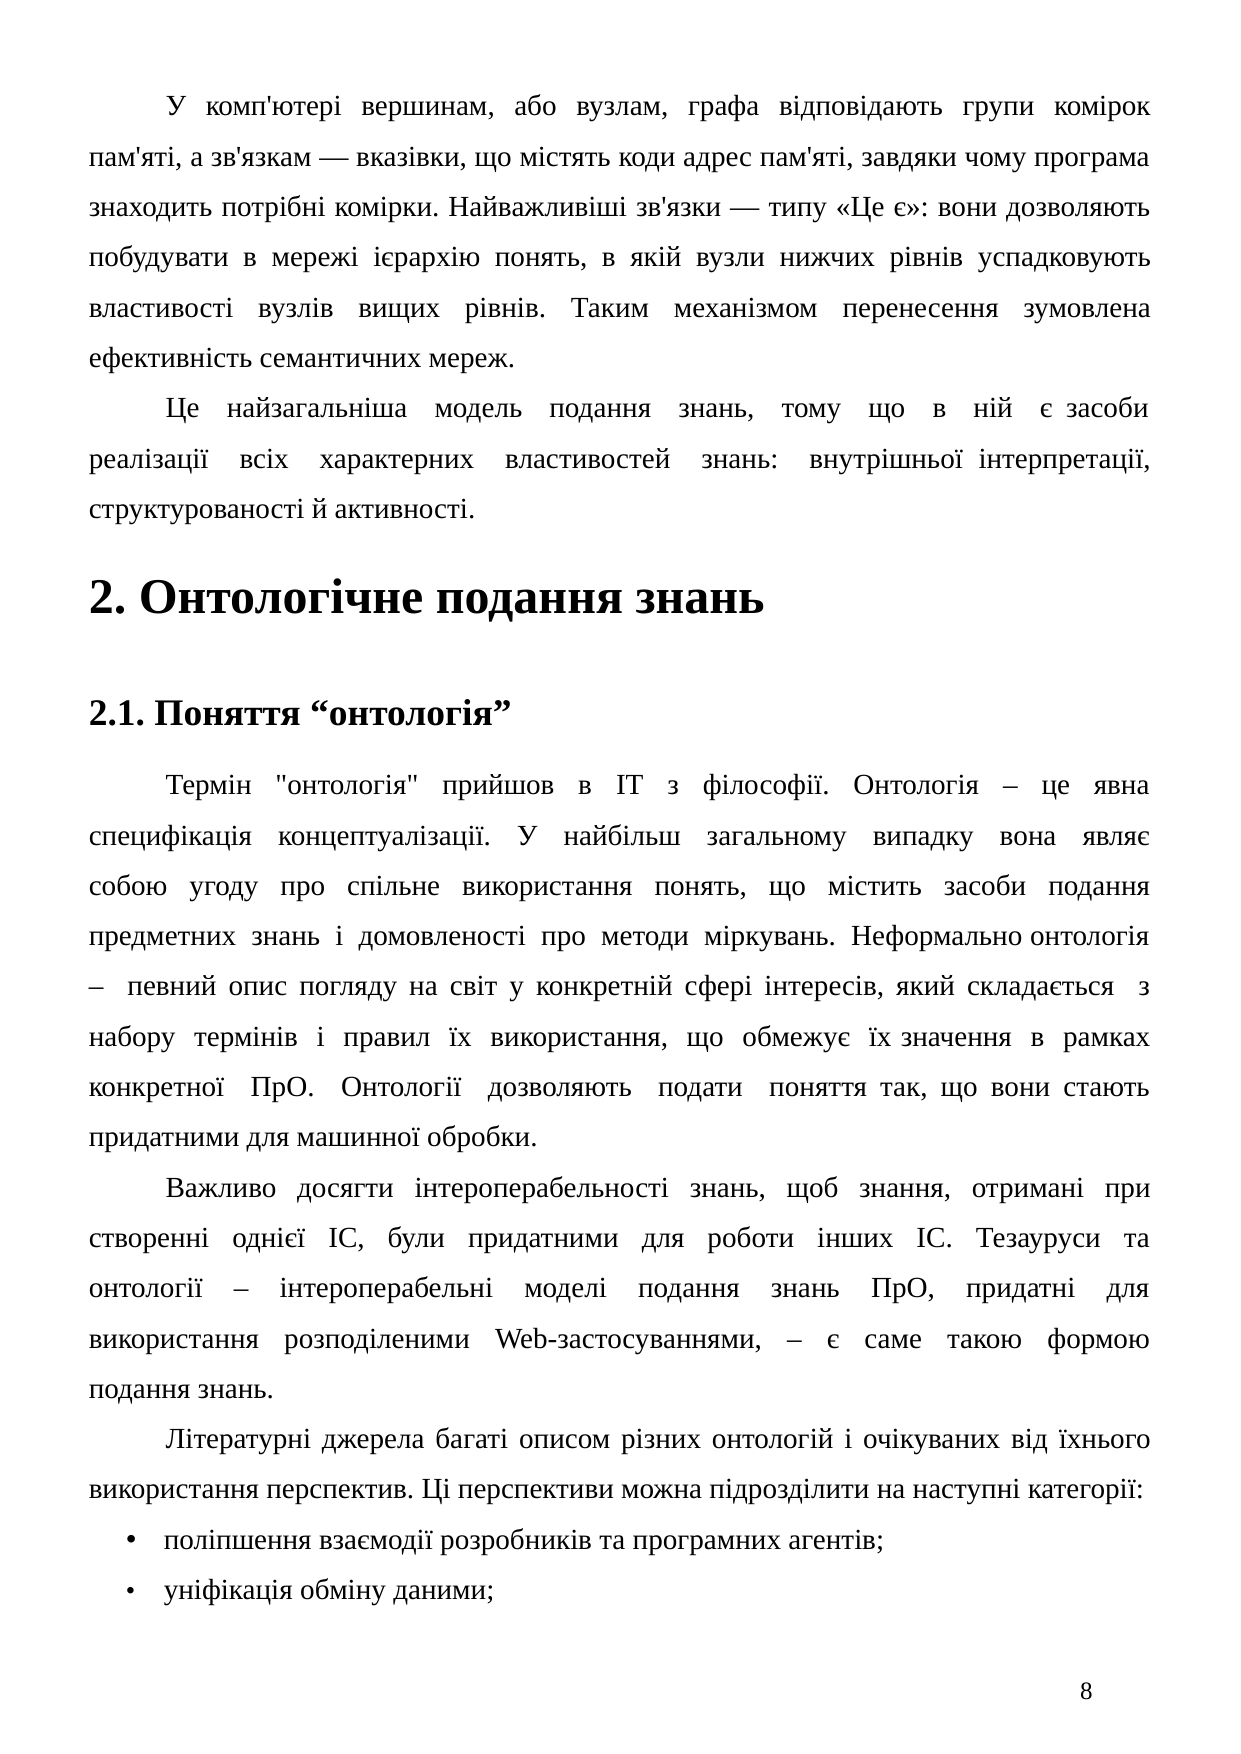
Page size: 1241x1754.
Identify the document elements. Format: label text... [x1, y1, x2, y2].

subtitle 2.1. Поняття “онтологія” [88, 690, 1152, 733]
text Літературні джерела багаті описом різних онтологій і очікуваних від їхнього використання перспектив. Ці перспективи можна підрозділити на наступні категорії: [88, 1421, 1152, 1505]
text Термін "онтологія" прийшов в ІТ з філософії. Онтологія – це явна специфікація концептуалізації. У найбільш загальному випадку вона являє собою угоду про спільне використання понять, що містить засоби подання предметних знань і домовленості про методи міркувань. Неформально онтологія – певний опис погляду на світ у конкретній сфері інтересів, який складається з набору термінів і правил їх використання, що обмежує їх значення в рамках конкретної ПрО. Онтології дозволяють подати поняття так, що вони стають придатними для машинної обробки. [88, 767, 1152, 1153]
text Важливо досягти інтероперабельності знань, щоб знання, отримані при створенні однієї ІС, були придатними для роботи інших ІС. Тезауруси та онтології – інтероперабельні моделі подання знань ПрО, придатні для використання розподіленими Web-застосуваннями, – є саме такою формою подання знань. [88, 1170, 1152, 1404]
subtitle 2. Онтологічне подання знань [88, 566, 1152, 624]
text Це найзагальніша модель подання знань, тому що в ній є засоби реалізації всіх характерних властивостей знань: внутрішньої інтерпретації, структурованості й активності. [88, 390, 1152, 524]
list уніфікація обміну даними; [126, 1572, 1152, 1606]
list поліпшення взаємодії розробників та програмних агентів; [126, 1522, 1152, 1556]
text У комп'ютері вершинам, або вузлам, графа відповідають групи комірок пам'яті, а зв'язкам — вказівки, що містять коди адрес пам'яті, завдяки чому програма знаходить потрібні комірки. Найважливіші зв'язки — типу «Це є»: вони дозволяють побудувати в мережі ієрархію понять, в якій вузли нижчих рівнів успадковують властивості вузлів вищих рівнів. Таким механізмом перенесення зумовлена ефективність семантичних мереж. [88, 88, 1152, 374]
